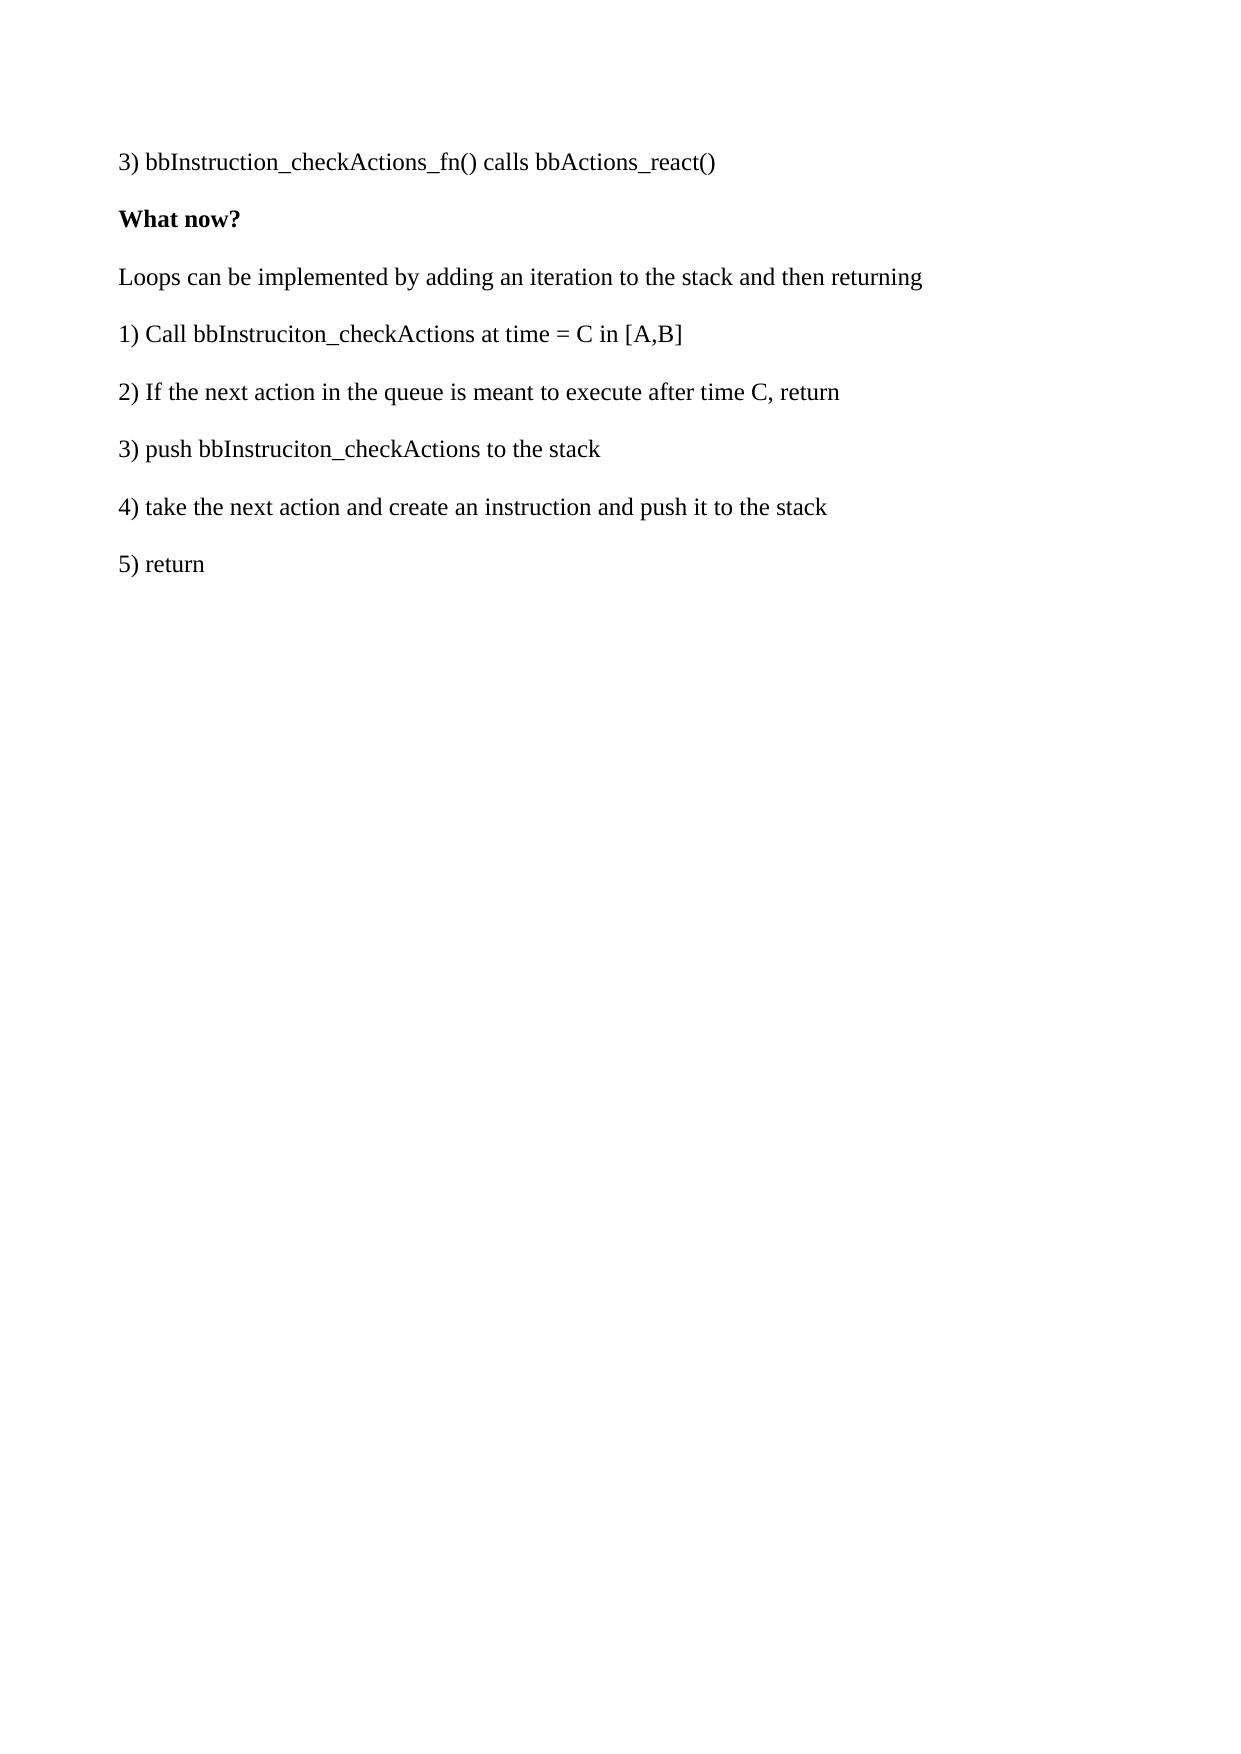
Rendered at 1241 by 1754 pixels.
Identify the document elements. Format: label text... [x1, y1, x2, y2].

text 1) Call bbInstruciton_checkActions at time = C in [A,B] [118, 319, 1122, 348]
text What now? [118, 204, 1122, 233]
text 5) return [118, 549, 1122, 578]
text Loops can be implemented by adding an iteration to the stack and then returning [118, 262, 1122, 291]
text 2) If the next action in the queue is meant to execute after time C, return [118, 377, 1122, 406]
text 3) bbInstruction_checkActions_fn() calls bbActions_react() [118, 147, 1122, 176]
text 3) push bbInstruciton_checkActions to the stack [118, 434, 1122, 463]
text 4) take the next action and create an instruction and push it to the stack [118, 492, 1122, 521]
